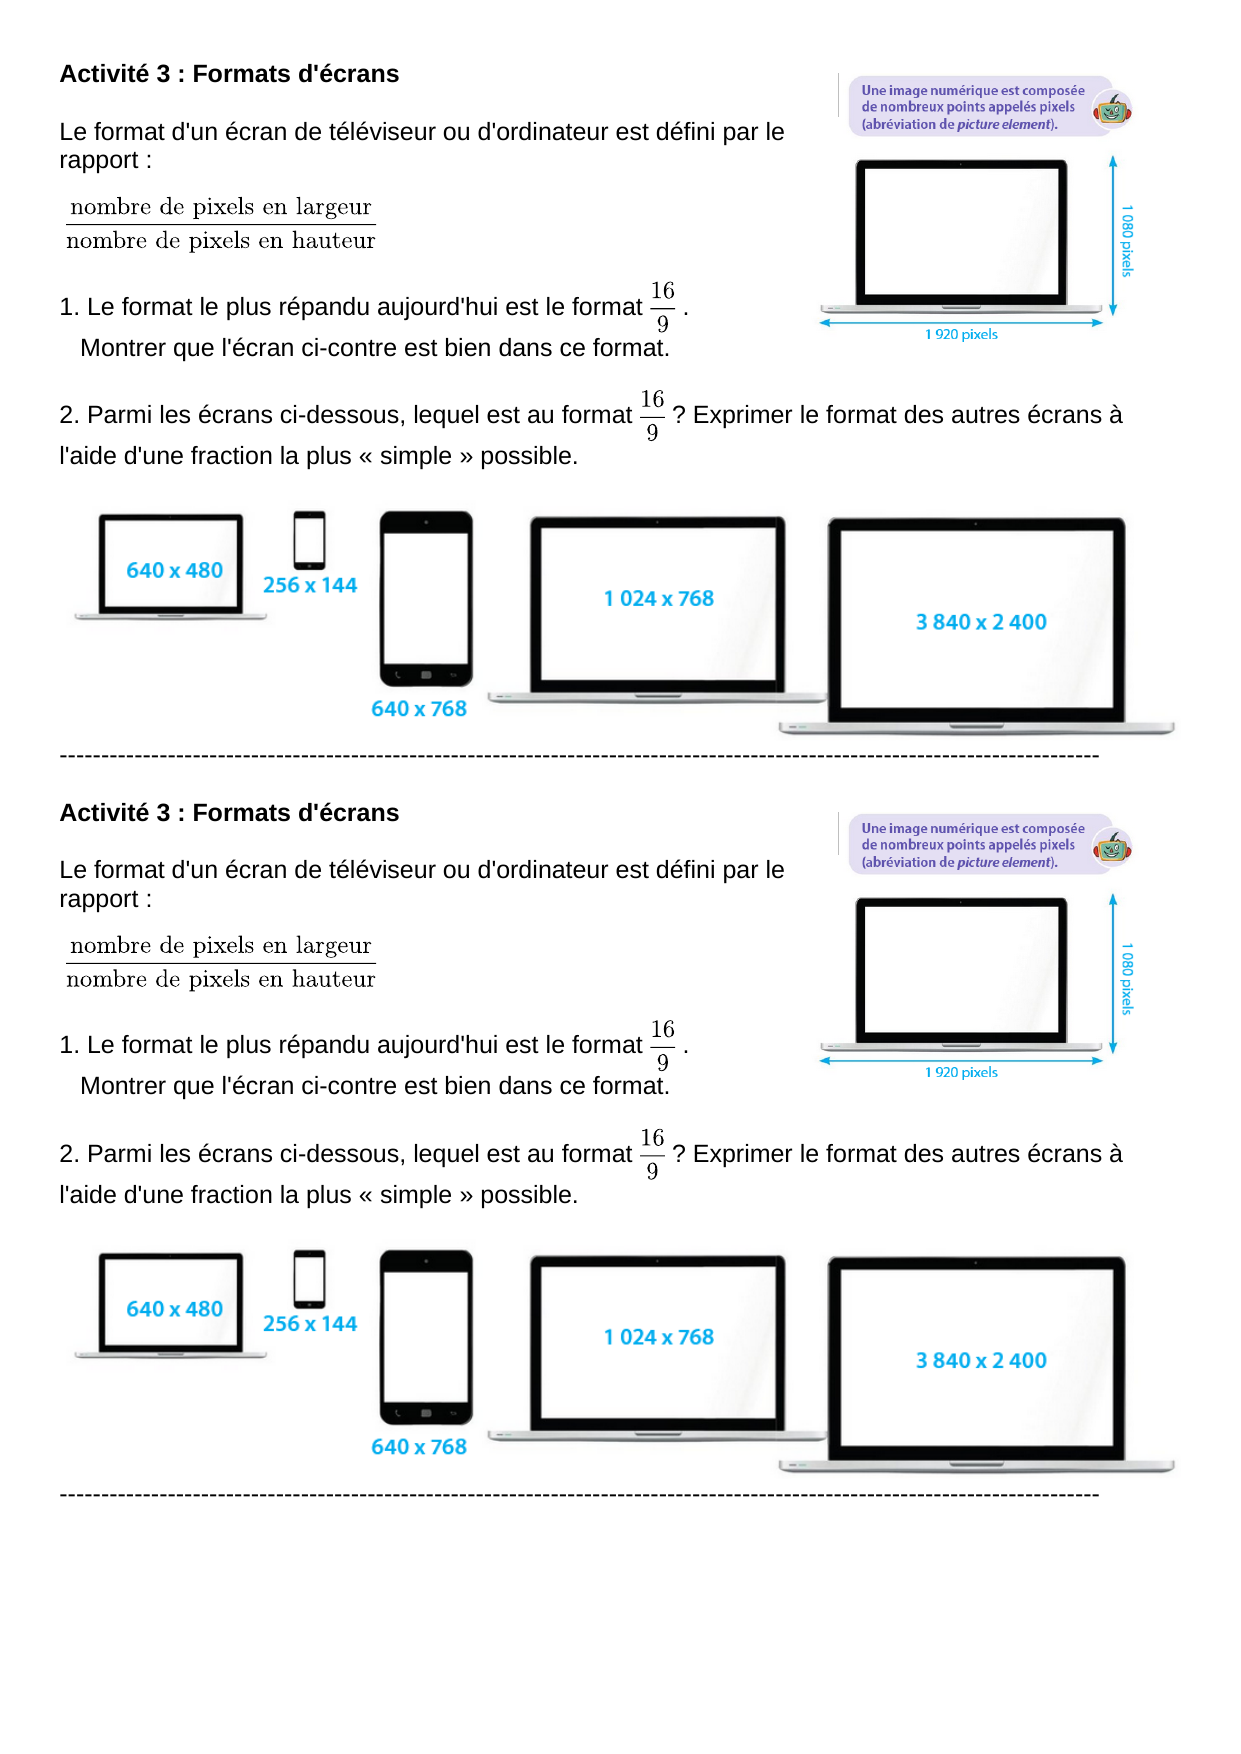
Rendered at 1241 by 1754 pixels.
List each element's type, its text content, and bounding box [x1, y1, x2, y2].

picture [59, 1237, 1182, 1479]
text 2. Parmi les écrans ci-dessous, lequel est au format ? Exprimer le format des autres écrans à l'aide d'une fraction la plus « simple » possible. [59, 390, 1181, 470]
text Activité 3 : Formats d'écrans Le format d'un écran de téléviseur ou d'ordinateur est défini par le rapport : [59, 59, 1181, 174]
picture [59, 498, 1182, 741]
text 2. Parmi les écrans ci-dessous, lequel est au format ? Exprimer le format des autres écrans à l'aide d'une fraction la plus « simple » possible. [59, 1129, 1181, 1208]
picture [811, 812, 1139, 1082]
text ----------------------------------------------------------------------------------------------------------------------------- [59, 1479, 1181, 1508]
picture [811, 73, 1139, 344]
text 1. Le format le plus répandu aujourd'hui est le format . Montrer que l'écran ci-contre est bien dans ce format. [59, 913, 1181, 1129]
text Activité 3 : Formats d'écrans Le format d'un écran de téléviseur ou d'ordinateur est défini par le rapport : [59, 798, 1181, 913]
text 1. Le format le plus répandu aujourd'hui est le format . Montrer que l'écran ci-contre est bien dans ce format. [59, 174, 1181, 390]
text ----------------------------------------------------------------------------------------------------------------------------- [59, 741, 1181, 769]
